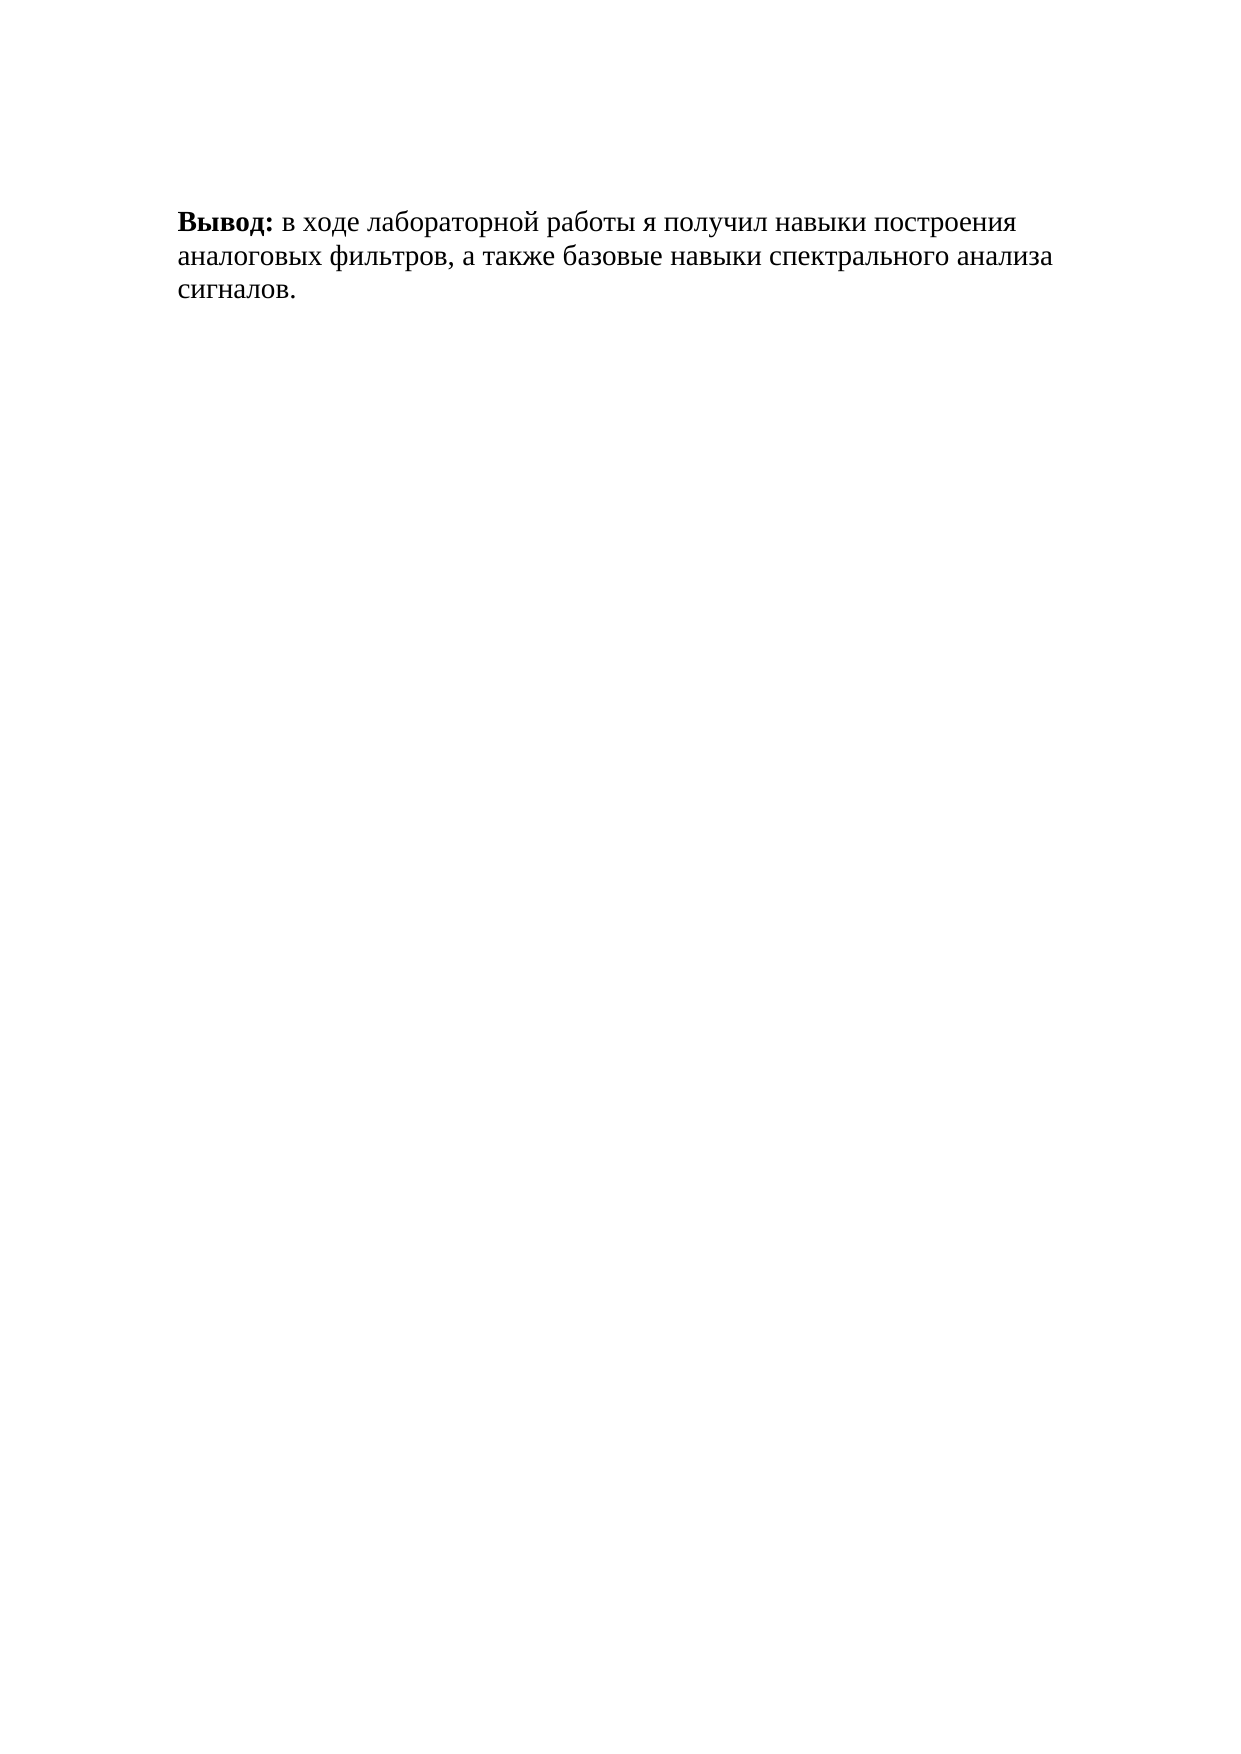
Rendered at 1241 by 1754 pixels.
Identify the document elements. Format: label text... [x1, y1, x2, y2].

text Вывод: в ходе лабораторной работы я получил навыки построения аналоговых фильтров, а также базовые навыки спектрального анализа сигналов. [177, 204, 1152, 305]
